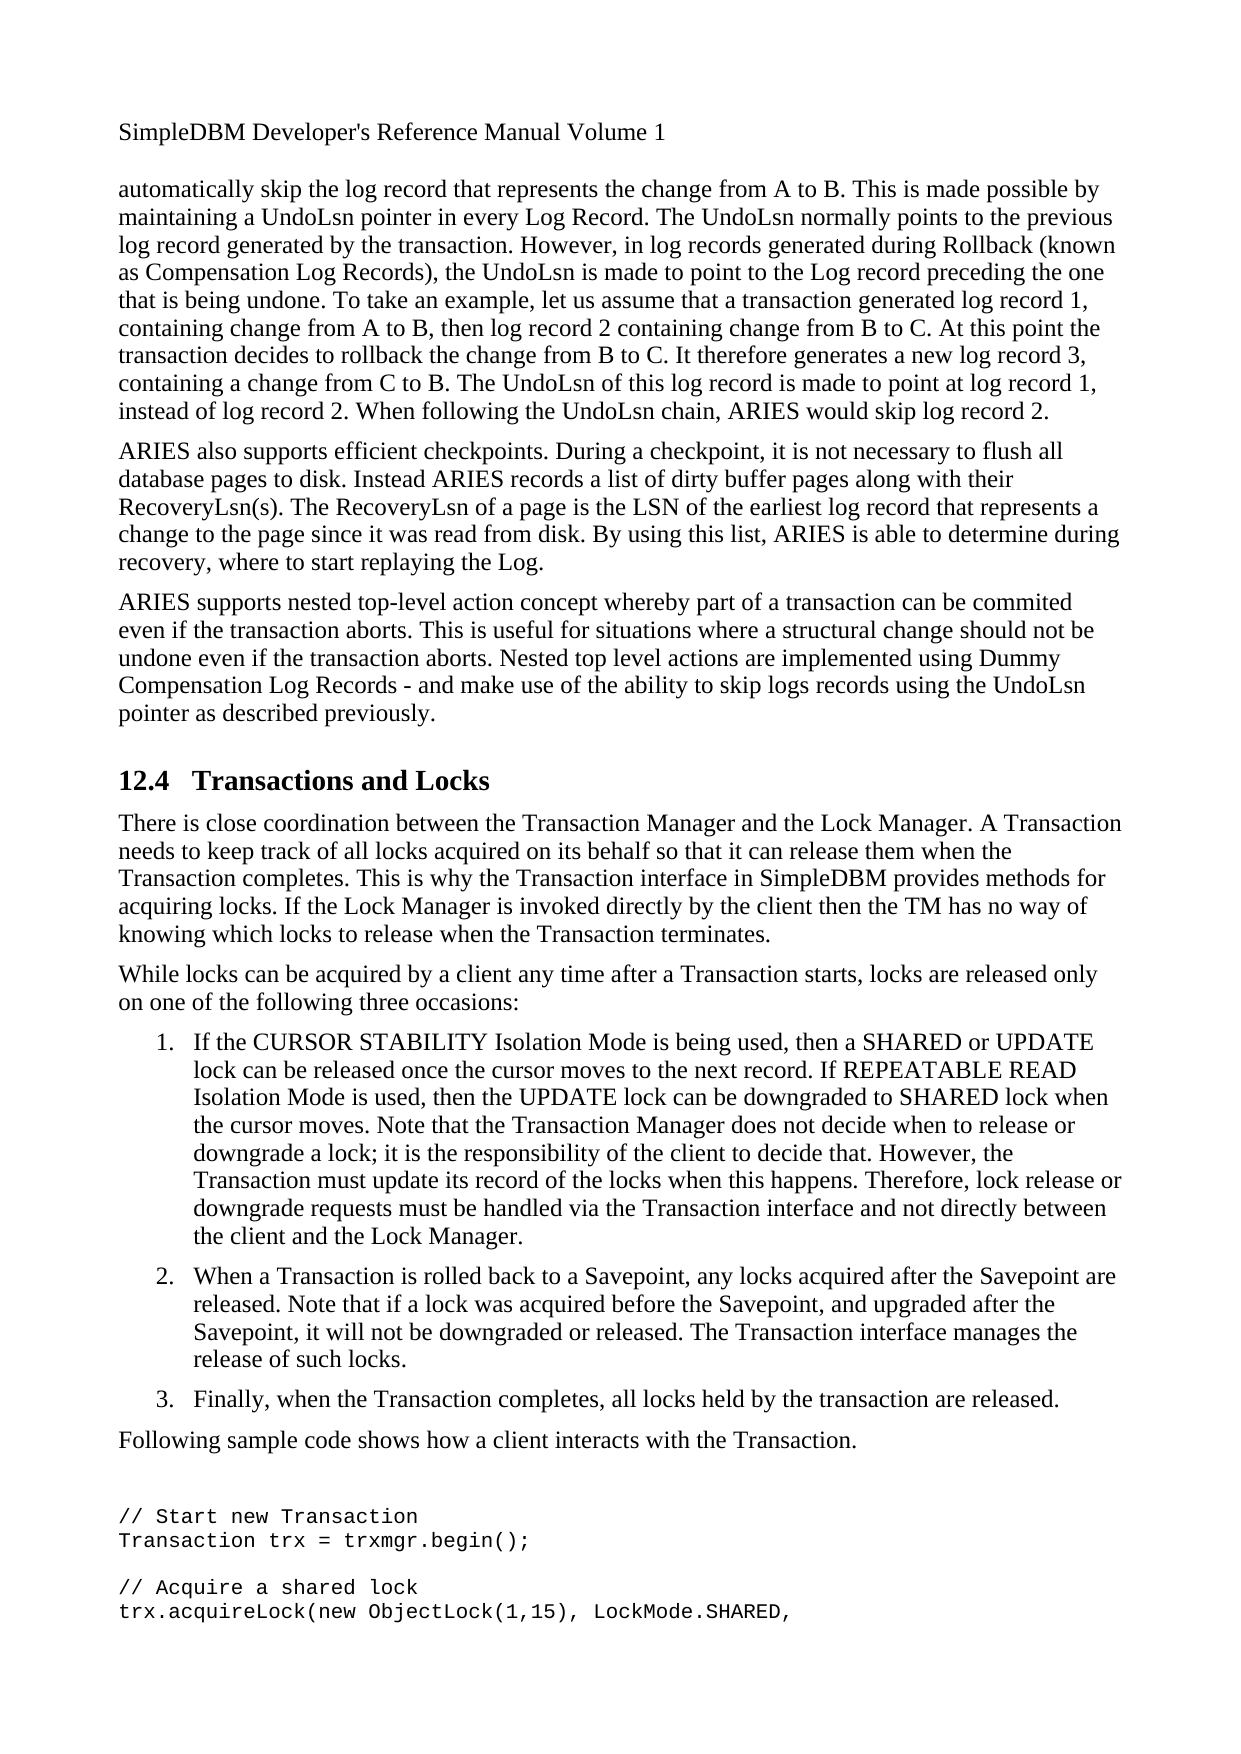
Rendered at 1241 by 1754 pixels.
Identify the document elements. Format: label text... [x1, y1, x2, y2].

text Following sample code shows how a client interacts with the Transaction. [118, 1426, 1122, 1453]
text Transaction trx = trxmgr.begin(); [118, 1530, 1122, 1553]
text There is close coordination between the Transaction Manager and the Lock Manager. A Transaction needs to keep track of all locks acquired on its behalf so that it can release them when the Transaction completes. This is why the Transaction interface in SimpleDBM provides methods for acquiring locks. If the Lock Manager is invoked directly by the client then the TM has no way of knowing which locks to release when the Transaction terminates. [118, 809, 1122, 948]
text // Acquire a shared lock [118, 1577, 1122, 1601]
text ARIES also supports efficient checkpoints. During a checkpoint, it is not necessary to flush all database pages to disk. Instead ARIES records a list of dirty buffer pages along with their RecoveryLsn(s). The RecoveryLsn of a page is the LSN of the earliest log record that represents a change to the page since it was read from disk. By using this list, ARIES is able to determine during recovery, where to start replaying the Log. [118, 437, 1122, 576]
text // Start new Transaction [118, 1506, 1122, 1530]
text automatically skip the log record that represents the change from A to B. This is made possible by maintaining a UndoLsn pointer in every Log Record. The UndoLsn normally points to the previous log record generated by the transaction. However, in log records generated during Rollback (known as Compensation Log Records), the UndoLsn is made to point to the Log record preceding the one that is being undone. To take an example, let us assume that a transaction generated log record 1, containing change from A to B, then log record 2 containing change from B to C. At this point the transaction decides to rollback the change from B to C. It therefore generates a new log record 3, containing a change from C to B. The UndoLsn of this log record is made to point at log record 1, instead of log record 2. When following the UndoLsn chain, ARIES would skip log record 2. [118, 175, 1122, 425]
text ARIES supports nested top-level action concept whereby part of a transaction can be commited even if the transaction aborts. This is useful for situations where a structural change should not be undone even if the transaction aborts. Nested top level actions are implemented using Dummy Compensation Log Records - and make use of the ability to skip logs records using the UndoLsn pointer as described previously. [118, 588, 1122, 727]
subtitle Transactions and Locks [118, 764, 1122, 797]
text While locks can be acquired by a client any time after a Transaction starts, locks are released only on one of the following three occasions: [118, 960, 1122, 1016]
list When a Transaction is rolled back to a Savepoint, any locks acquired after the Savepoint are released. Note that if a lock was acquired before the Savepoint, and upgraded after the Savepoint, it will not be downgraded or released. The Transaction interface manages the release of such locks. [156, 1262, 1122, 1373]
text trx.acquireLock(new ObjectLock(1,15), LockMode.SHARED, [118, 1601, 1122, 1624]
list If the CURSOR STABILITY Isolation Mode is being used, then a SHARED or UPDATE lock can be released once the cursor moves to the next record. If REPEATABLE READ Isolation Mode is used, then the UPDATE lock can be downgraded to SHARED lock when the cursor moves. Note that the Transaction Manager does not decide when to release or downgrade a lock; it is the responsibility of the client to decide that. However, the Transaction must update its record of the locks when this happens. Therefore, lock release or downgrade requests must be handled via the Transaction interface and not directly between the client and the Lock Manager. [156, 1028, 1122, 1250]
list Finally, when the Transaction completes, all locks held by the transaction are released. [156, 1386, 1122, 1413]
